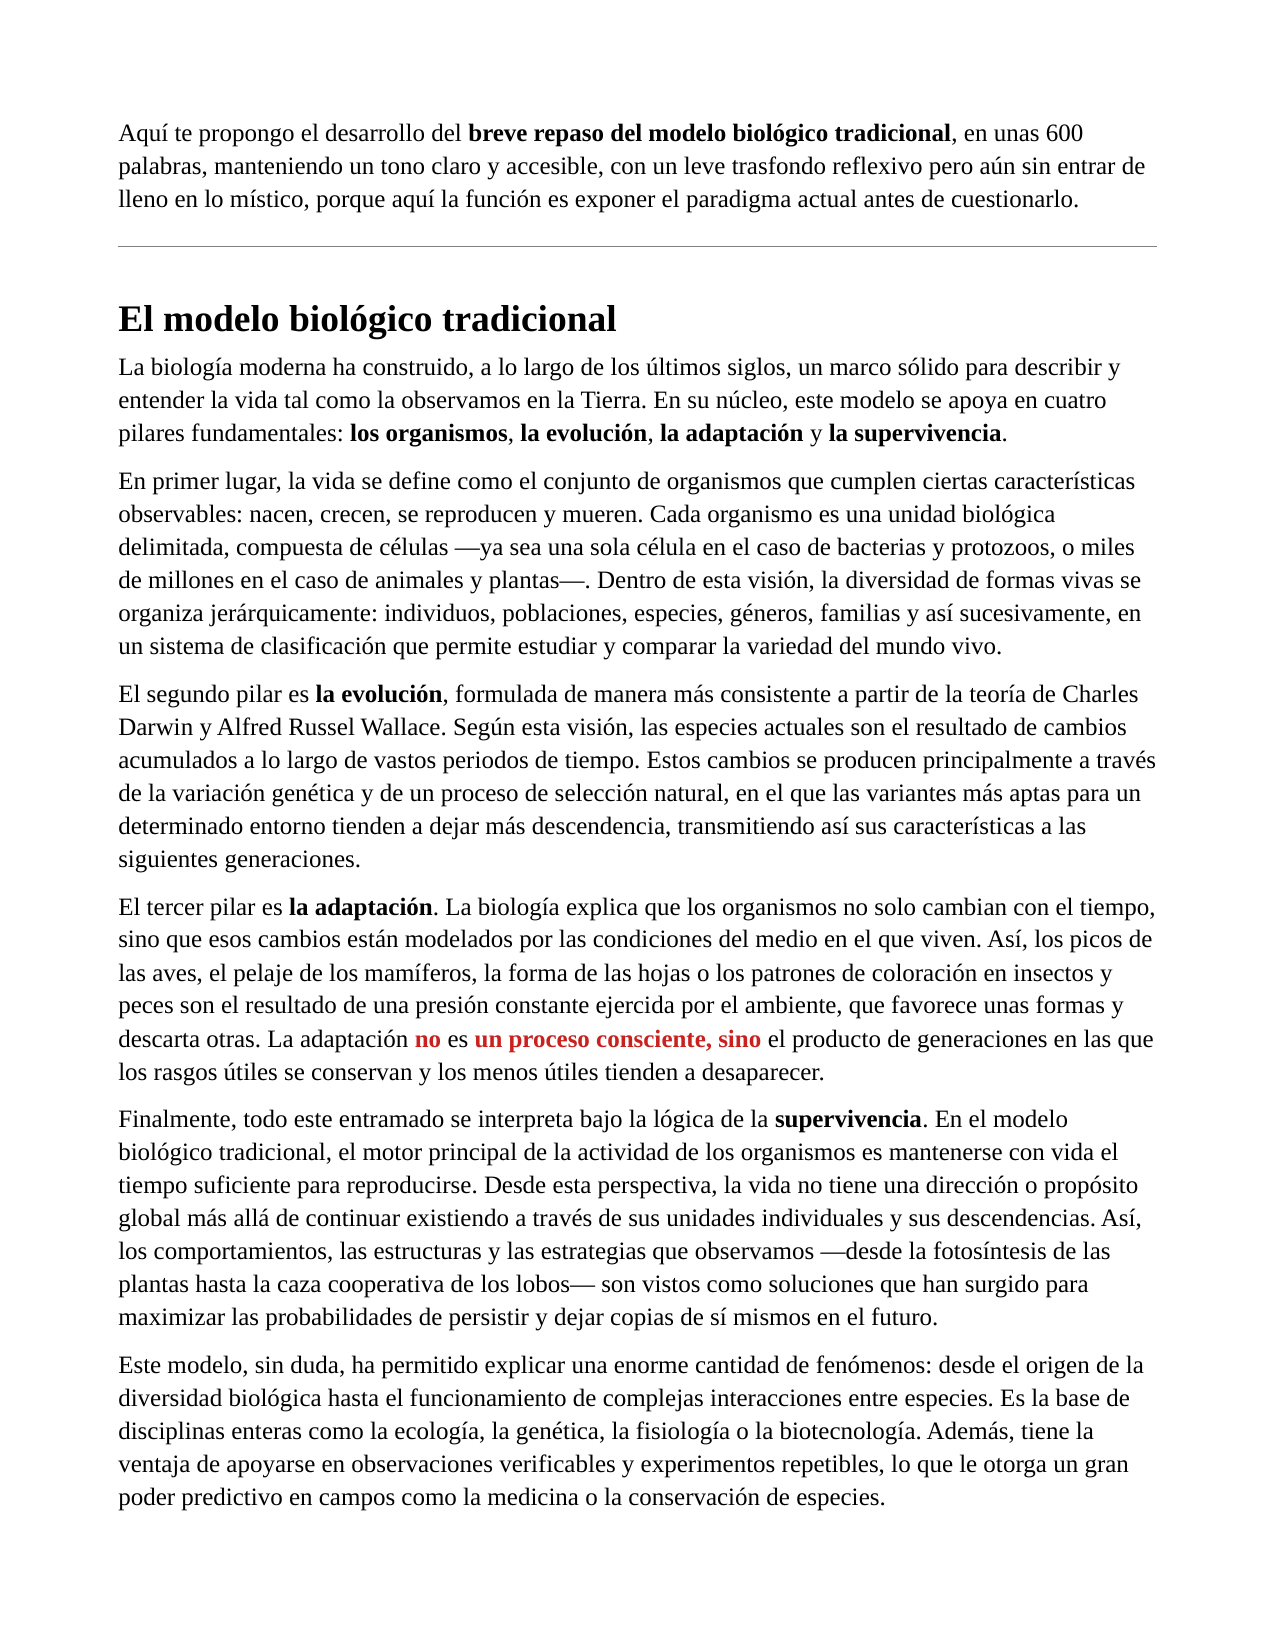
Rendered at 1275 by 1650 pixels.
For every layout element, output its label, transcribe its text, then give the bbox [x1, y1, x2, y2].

text La biología moderna ha construido, a lo largo de los últimos siglos, un marco sólido para describir y entender la vida tal como la observamos en la Tierra. En su núcleo, este modelo se apoya en cuatro pilares fundamentales: los organismos, la evolución, la adaptación y la supervivencia. [118, 352, 1157, 447]
text El tercer pilar es la adaptación. La biología explica que los organismos no solo cambian con el tiempo, sino que esos cambios están modelados por las condiciones del medio en el que viven. Así, los picos de las aves, el pelaje de los mamíferos, la forma de las hojas o los patrones de coloración en insectos y peces son el resultado de una presión constante ejercida por el ambiente, que favorece unas formas y descarta otras. La adaptación no es un proceso consciente, sino el producto de generaciones en las que los rasgos útiles se conservan y los menos útiles tienden a desaparecer. [118, 892, 1157, 1085]
text El segundo pilar es la evolución, formulada de manera más consistente a partir de la teoría de Charles Darwin y Alfred Russel Wallace. Según esta visión, las especies actuales son el resultado de cambios acumulados a lo largo de vastos periodos de tiempo. Estos cambios se producen principalmente a través de la variación genética y de un proceso de selección natural, en el que las variantes más aptas para un determinado entorno tienden a dejar más descendencia, transmitiendo así sus características a las siguientes generaciones. [118, 679, 1157, 873]
text Finalmente, todo este entramado se interpreta bajo la lógica de la supervivencia. En el modelo biológico tradicional, el motor principal de la actividad de los organismos es mantenerse con vida el tiempo suficiente para reproducirse. Desde esta perspectiva, la vida no tiene una dirección o propósito global más allá de continuar existiendo a través de sus unidades individuales y sus descendencias. Así, los comportamientos, las estructuras y las estrategias que observamos —desde la fotosíntesis de las plantas hasta la caza cooperativa de los lobos— son vistos como soluciones que han surgido para maximizar las probabilidades de persistir y dejar copias de sí mismos en el futuro. [118, 1104, 1157, 1331]
text En primer lugar, la vida se define como el conjunto de organismos que cumplen ciertas características observables: nacen, crecen, se reproducen y mueren. Cada organismo es una unidad biológica delimitada, compuesta de células —ya sea una sola célula en el caso de bacterias y protozoos, o miles de millones en el caso de animales y plantas—. Dentro de esta visión, la diversidad de formas vivas se organiza jerárquicamente: individuos, poblaciones, especies, géneros, familias y así sucesivamente, en un sistema de clasificación que permite estudiar y comparar la variedad del mundo vivo. [118, 466, 1157, 660]
text Aquí te propongo el desarrollo del breve repaso del modelo biológico tradicional, en unas 600 palabras, manteniendo un tono claro y accesible, con un leve trasfondo reflexivo pero aún sin entrar de lleno en lo místico, porque aquí la función es exponer el paradigma actual antes de cuestionarlo. [118, 118, 1157, 213]
text Este modelo, sin duda, ha permitido explicar una enorme cantidad de fenómenos: desde el origen de la diversidad biológica hasta el funcionamiento de complejas interacciones entre especies. Es la base de disciplinas enteras como la ecología, la genética, la fisiología o la biotecnología. Además, tiene la ventaja de apoyarse en observaciones verificables y experimentos repetibles, lo que le otorga un gran poder predictivo en campos como la medicina o la conservación de especies. [118, 1350, 1157, 1511]
subtitle El modelo biológico tradicional [118, 297, 1157, 340]
